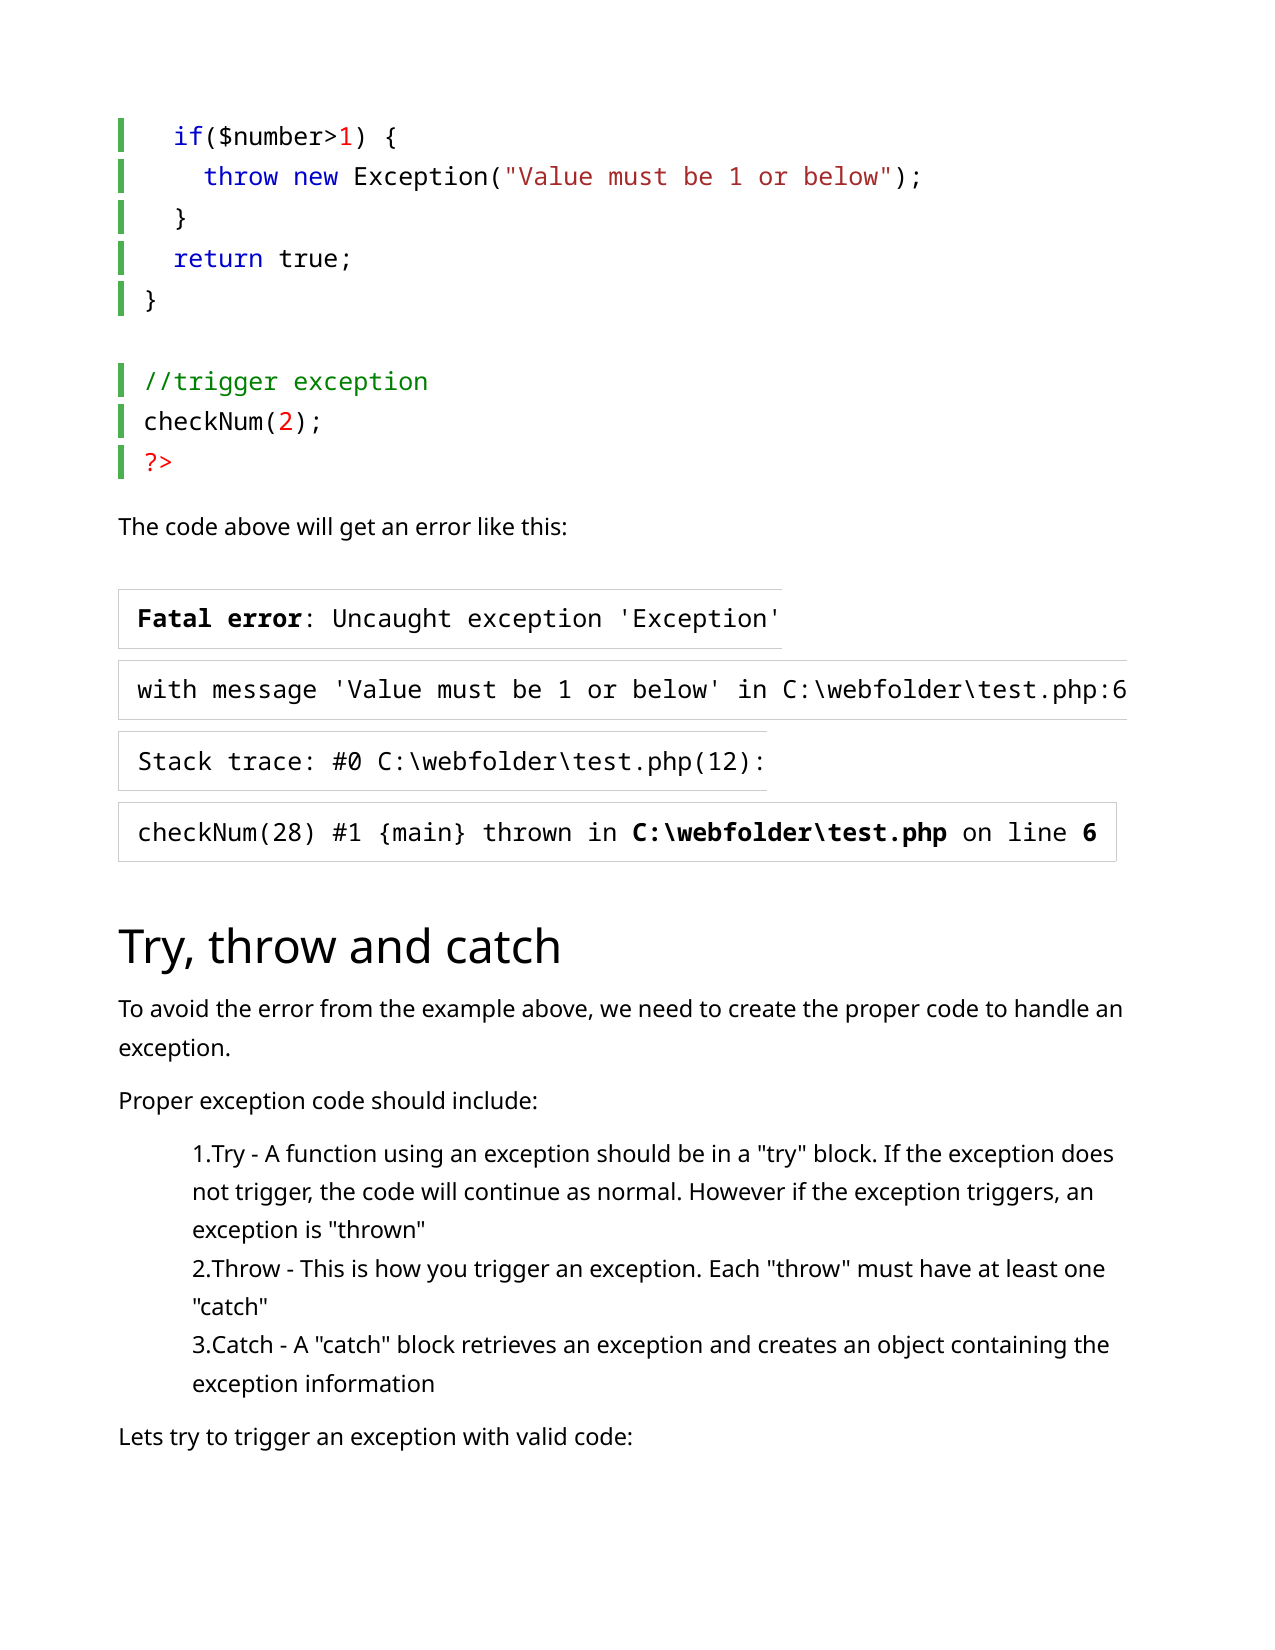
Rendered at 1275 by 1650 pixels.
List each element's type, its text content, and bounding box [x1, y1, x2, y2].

text To avoid the error from the example above, we need to create the proper code to handle an exception. [118, 993, 1157, 1063]
text Lets try to trigger an exception with valid code: [118, 1420, 1157, 1452]
list Try - A function using an exception should be in a "try" block. If the exception does not trigger, the code will continue as normal. However if the exception triggers, an exception is "thrown" [118, 1137, 1157, 1246]
list Throw - This is how you trigger an exception. Each "throw" must have at least one "catch" [118, 1252, 1157, 1322]
text The code above will get an error like this: [118, 511, 1157, 543]
text if($number>1) { throw new Exception("Value must be 1 or below"); } return true; } //trigger exception checkNum(2); ?> [118, 118, 1157, 479]
text Fatal error: Uncaught exception 'Exception' with message 'Value must be 1 or below' in C:\webfolder\test.php:6 Stack trace: #0 C:\webfolder\test.php(12): checkNum(28) #1 {main} thrown in C:\webfolder\test.php on line 6 [118, 588, 1157, 861]
subtitle Try, throw and catch [118, 913, 1157, 977]
list Catch - A "catch" block retrieves an exception and creates an object containing the exception information [118, 1329, 1157, 1399]
text Proper exception code should include: [118, 1084, 1157, 1116]
